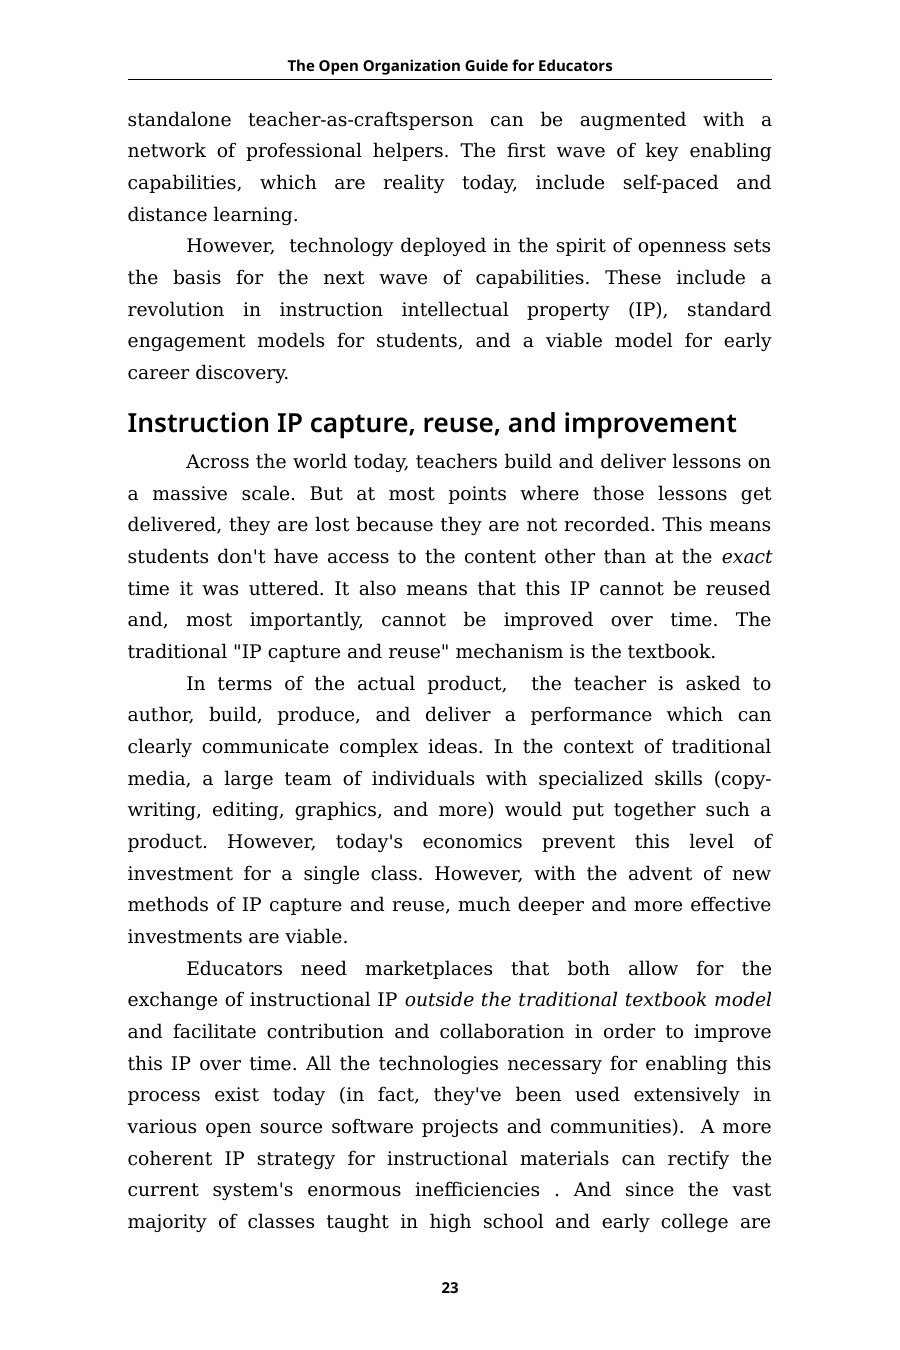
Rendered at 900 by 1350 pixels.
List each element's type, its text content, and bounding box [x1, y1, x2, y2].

text Educators need marketplaces that both allow for the exchange of instructional IP outside the traditional textbook model and facilitate contribution and collaboration in order to improve this IP over time. All the technologies necessary for enabling this process exist today (in fact, they've been used extensively in various open source software projects and communities). A more coherent IP strategy for instructional materials can rectify the current system's enormous inefficiencies . And since the vast majority of classes taught in high school and early college are [127, 958, 772, 1233]
subtitle Instruction IP capture, reuse, and improvement [127, 408, 772, 439]
text However, technology deployed in the spirit of openness sets the basis for the next wave of capabilities. These include a revolution in instruction intellectual property (IP), standard engagement models for students, and a viable model for early career discovery. [127, 235, 772, 384]
text standalone teacher-as-craftsperson can be augmented with a network of professional helpers. The first wave of key enabling capabilities, which are reality today, include self-paced and distance learning. [127, 109, 772, 226]
text Across the world today, teachers build and deliver lessons on a massive scale. But at most points where those lessons get delivered, they are lost because they are not recorded. This means students don't have access to the content other than at the exact time it was uttered. It also means that this IP cannot be reused and, most importantly, cannot be improved over time. The traditional "IP capture and reuse" mechanism is the textbook. [127, 451, 772, 663]
text In terms of the actual product, the teacher is asked to author, build, produce, and deliver a performance which can clearly communicate complex ideas. In the context of traditional media, a large team of individuals with specialized skills (copy-writing, editing, graphics, and more) would put together such a product. However, today's economics prevent this level of investment for a single class. However, with the advent of new methods of IP capture and reuse, much deeper and more effective investments are viable. [127, 673, 772, 948]
